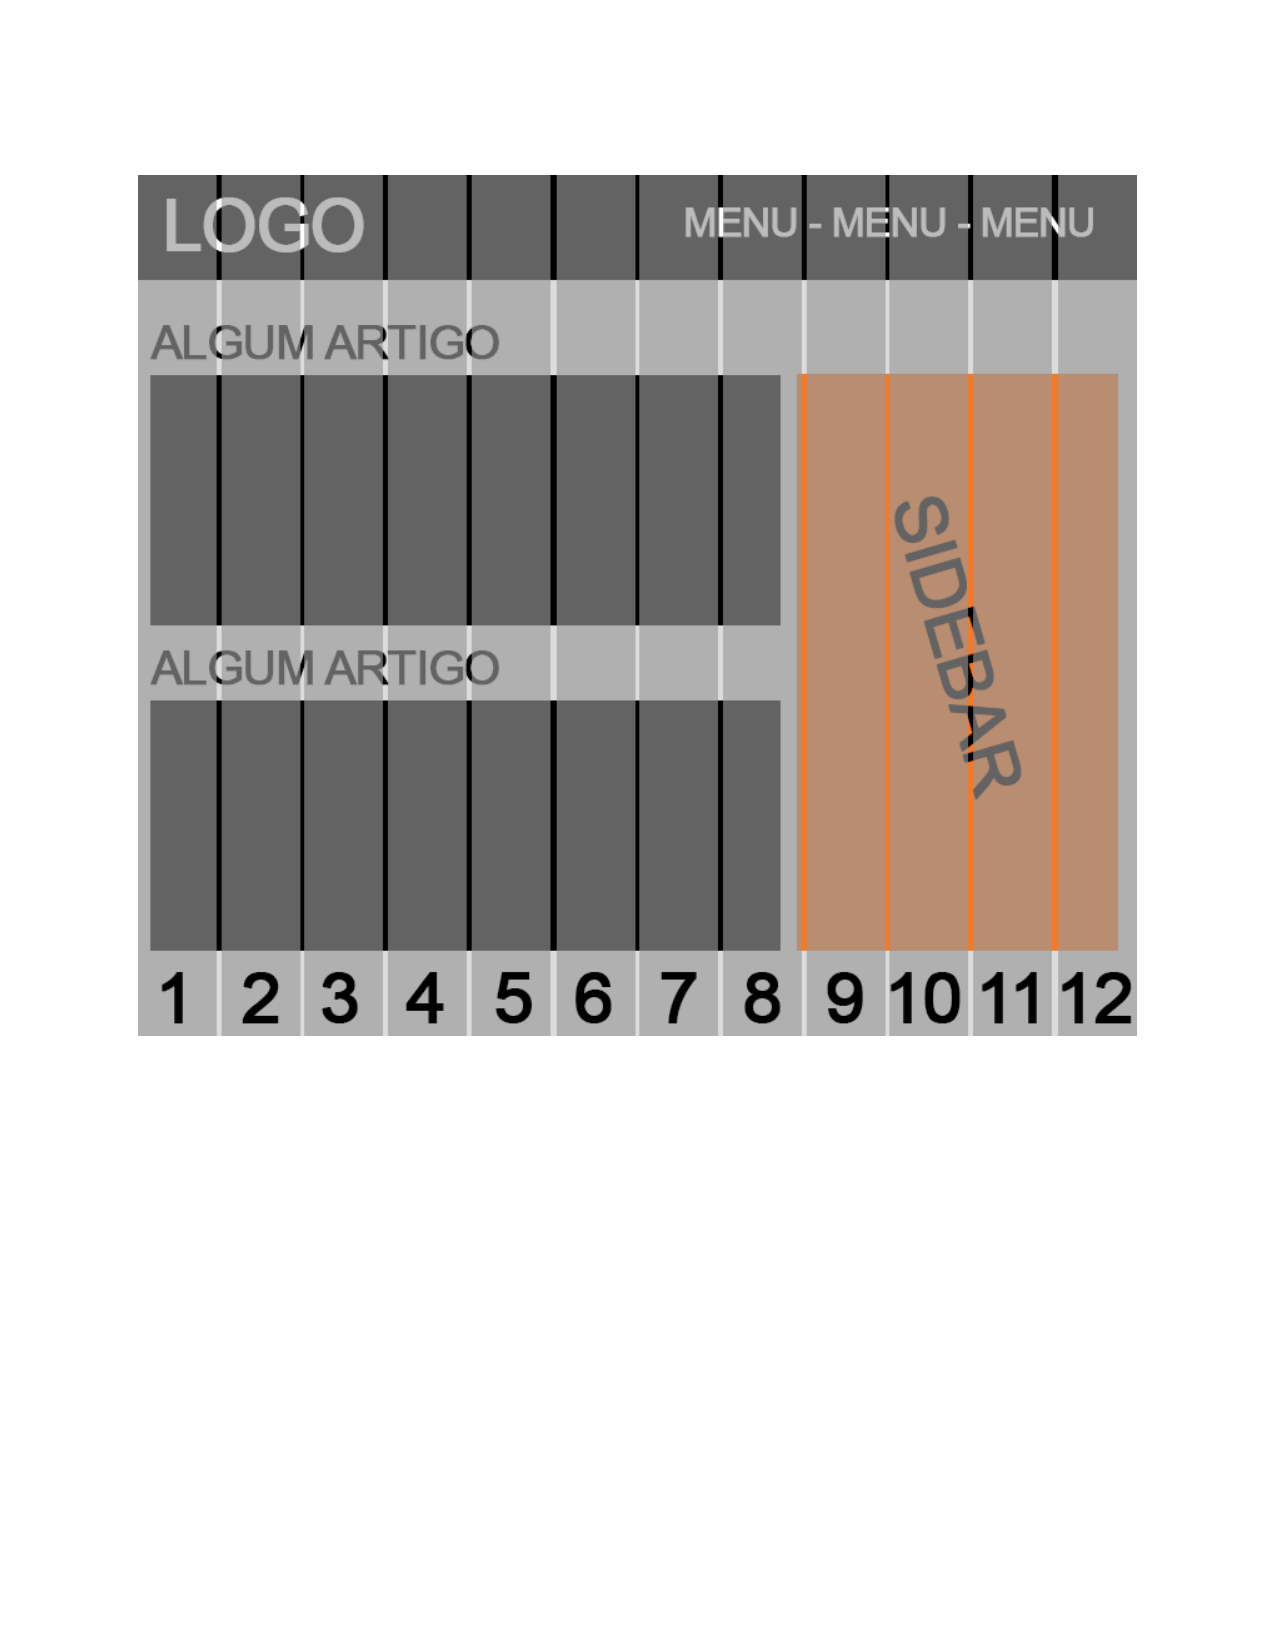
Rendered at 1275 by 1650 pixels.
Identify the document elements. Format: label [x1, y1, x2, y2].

picture [138, 175, 1137, 1036]
